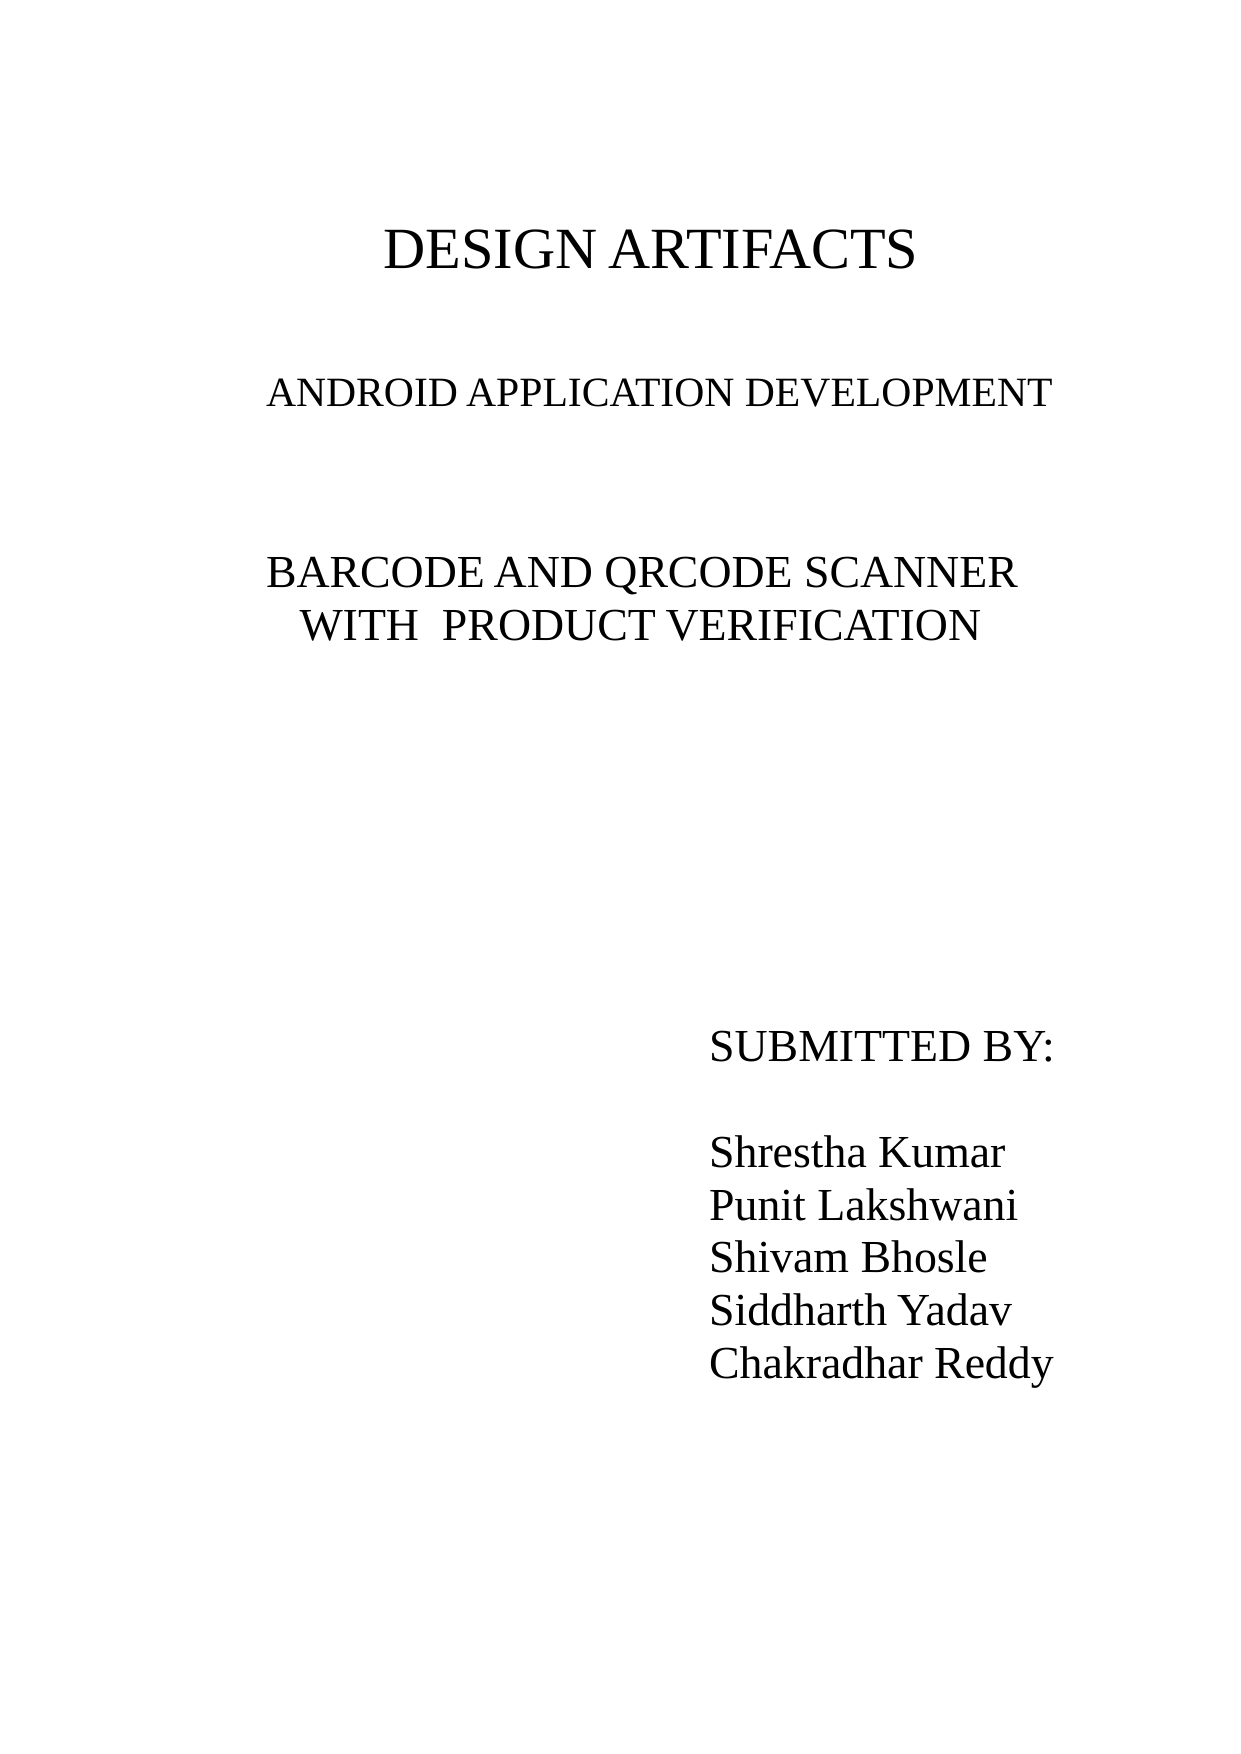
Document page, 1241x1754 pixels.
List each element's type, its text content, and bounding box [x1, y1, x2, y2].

text DESIGN ARTIFACTS [118, 214, 1122, 281]
text Punit Lakshwani [118, 1177, 1122, 1230]
text Chakradhar Reddy [118, 1335, 1122, 1388]
text SUBMITTED BY: [118, 1019, 1122, 1072]
text ANDROID APPLICATION DEVELOPMENT [118, 367, 1122, 415]
text BARCODE AND QRCODE SCANNER [118, 544, 1122, 597]
text Shivam Bhosle [118, 1230, 1122, 1282]
text WITH PRODUCT VERIFICATION [118, 597, 1122, 703]
text Siddharth Yadav [118, 1282, 1122, 1335]
text Shrestha Kumar [118, 1124, 1122, 1177]
